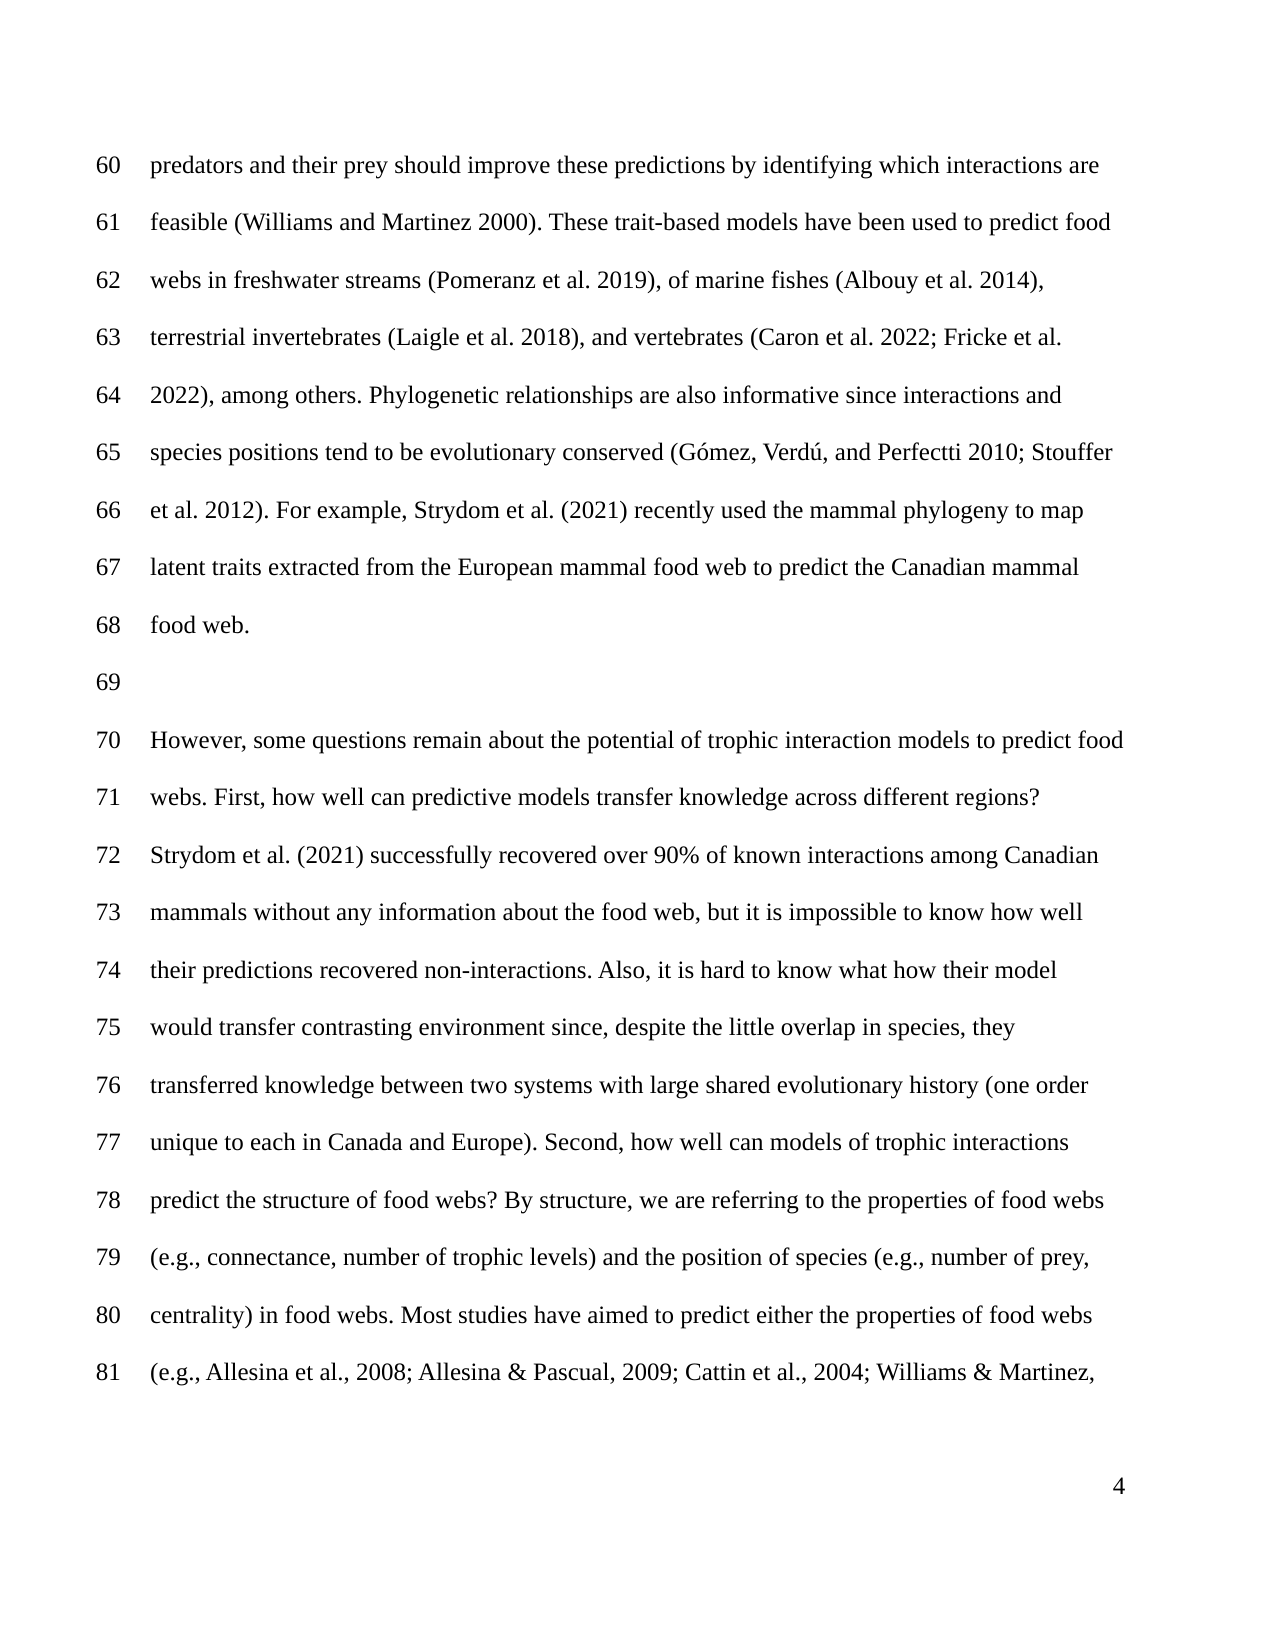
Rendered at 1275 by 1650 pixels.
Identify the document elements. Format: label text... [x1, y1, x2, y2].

text predators and their prey should improve these predictions by identifying which interactions are feasible (Williams and Martinez 2000). These trait-based models have been used to predict food webs in freshwater streams (Pomeranz et al. 2019), of marine fishes (Albouy et al. 2014), terrestrial invertebrates (Laigle et al. 2018), and vertebrates (Caron et al. 2022; Fricke et al. 2022), among others. Phylogenetic relationships are also informative since interactions and species positions tend to be evolutionary conserved (Gómez, Verdú, and Perfectti 2010; Stouffer et al. 2012). For example, Strydom et al. (2021) recently used the mammal phylogeny to map latent traits extracted from the European mammal food web to predict the Canadian mammal food web. [150, 150, 1125, 639]
text However, some questions remain about the potential of trophic interaction models to predict food webs. First, how well can predictive models transfer knowledge across different regions? Strydom et al. (2021) successfully recovered over 90% of known interactions among Canadian mammals without any information about the food web, but it is impossible to know how well their predictions recovered non-interactions. Also, it is hard to know what how their model would transfer contrasting environment since, despite the little overlap in species, they transferred knowledge between two systems with large shared evolutionary history (one order unique to each in Canada and Europe). Second, how well can models of trophic interactions predict the structure of food webs? By structure, we are referring to the properties of food webs (e.g., connectance, number of trophic levels) and the position of species (e.g., number of prey, centrality) in food webs. Most studies have aimed to predict either the properties of food webs (e.g., Allesina et al., 2008; Allesina & Pascual, 2009; Cattin et al., 2004; Williams & Martinez, [150, 725, 1125, 1386]
